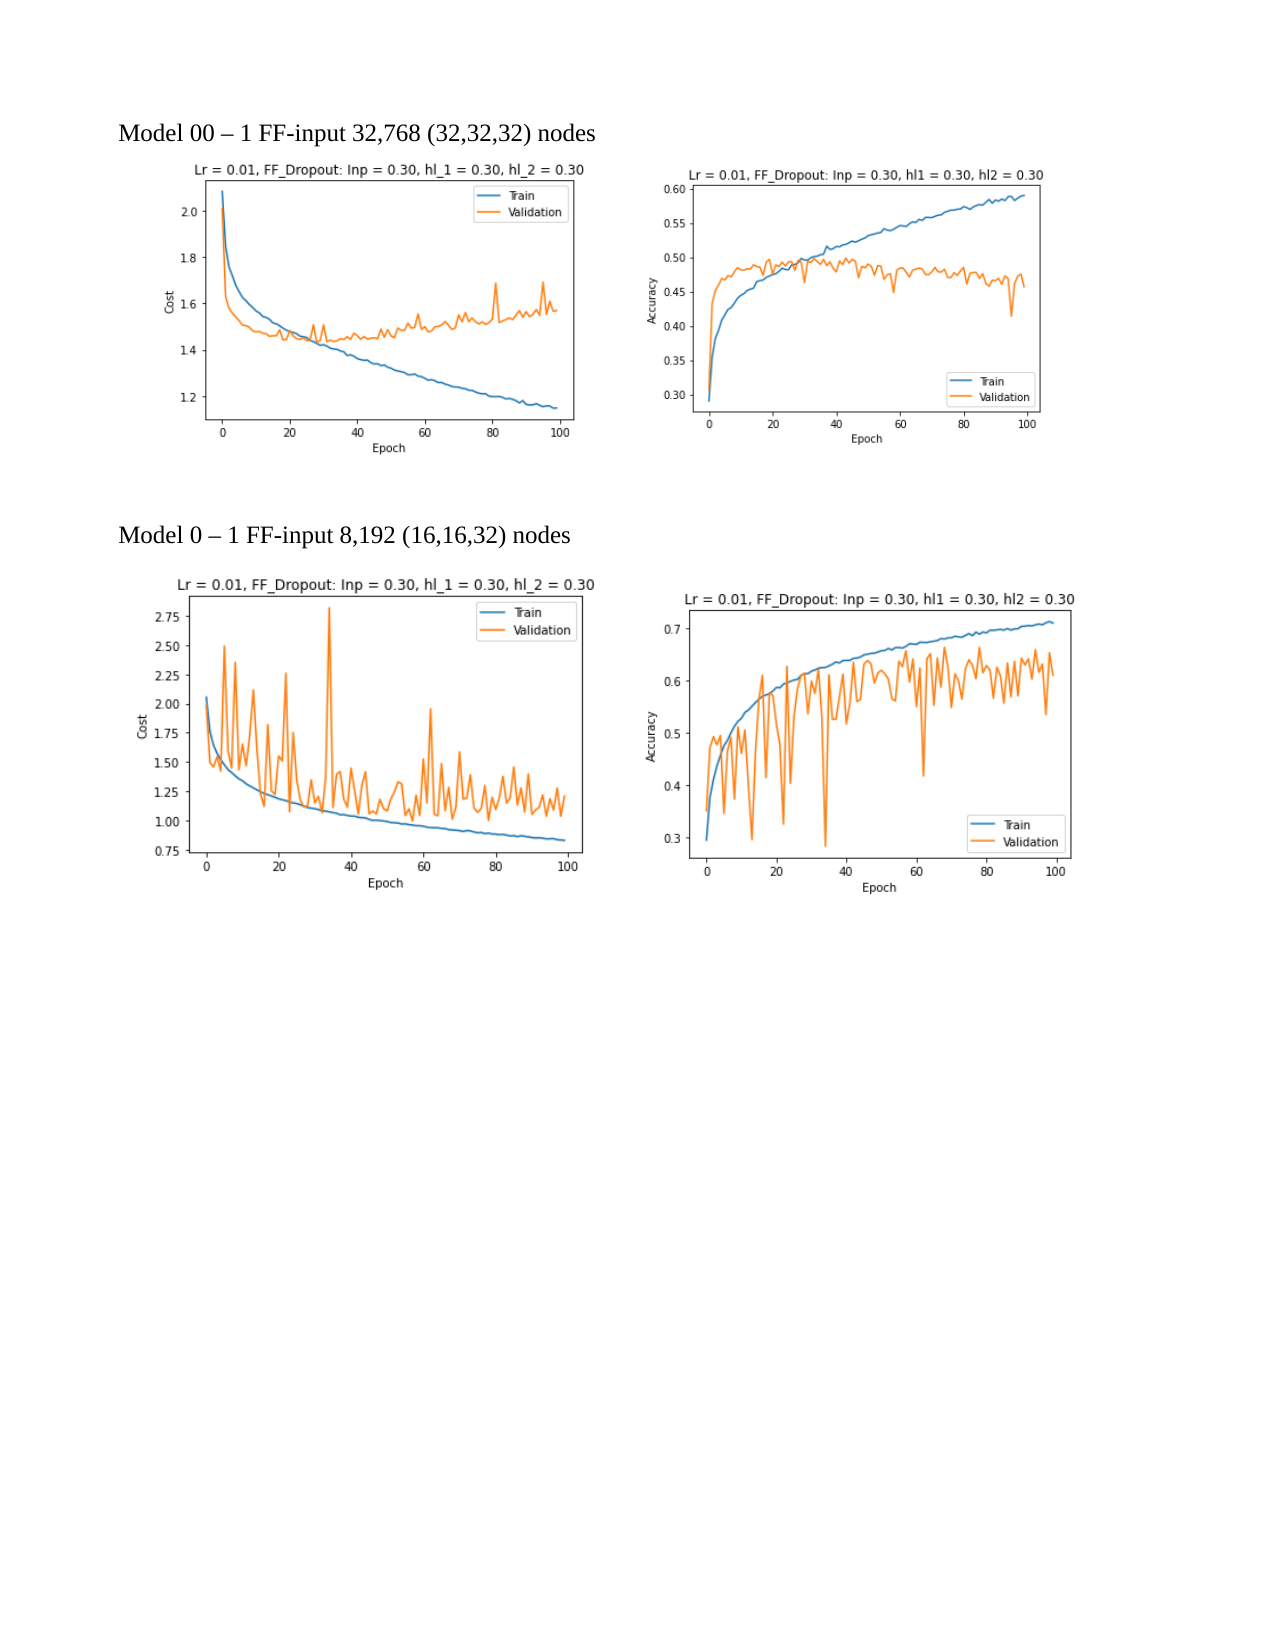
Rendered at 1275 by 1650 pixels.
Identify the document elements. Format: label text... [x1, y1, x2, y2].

picture [641, 162, 1051, 451]
text Model 00 – 1 FF-input 32,768 (32,32,32) nodes [118, 118, 1157, 147]
picture [639, 585, 1083, 901]
picture [129, 570, 602, 897]
text Model 0 – 1 FF-input 8,192 (16,16,32) nodes [118, 521, 1157, 549]
picture [157, 156, 592, 461]
